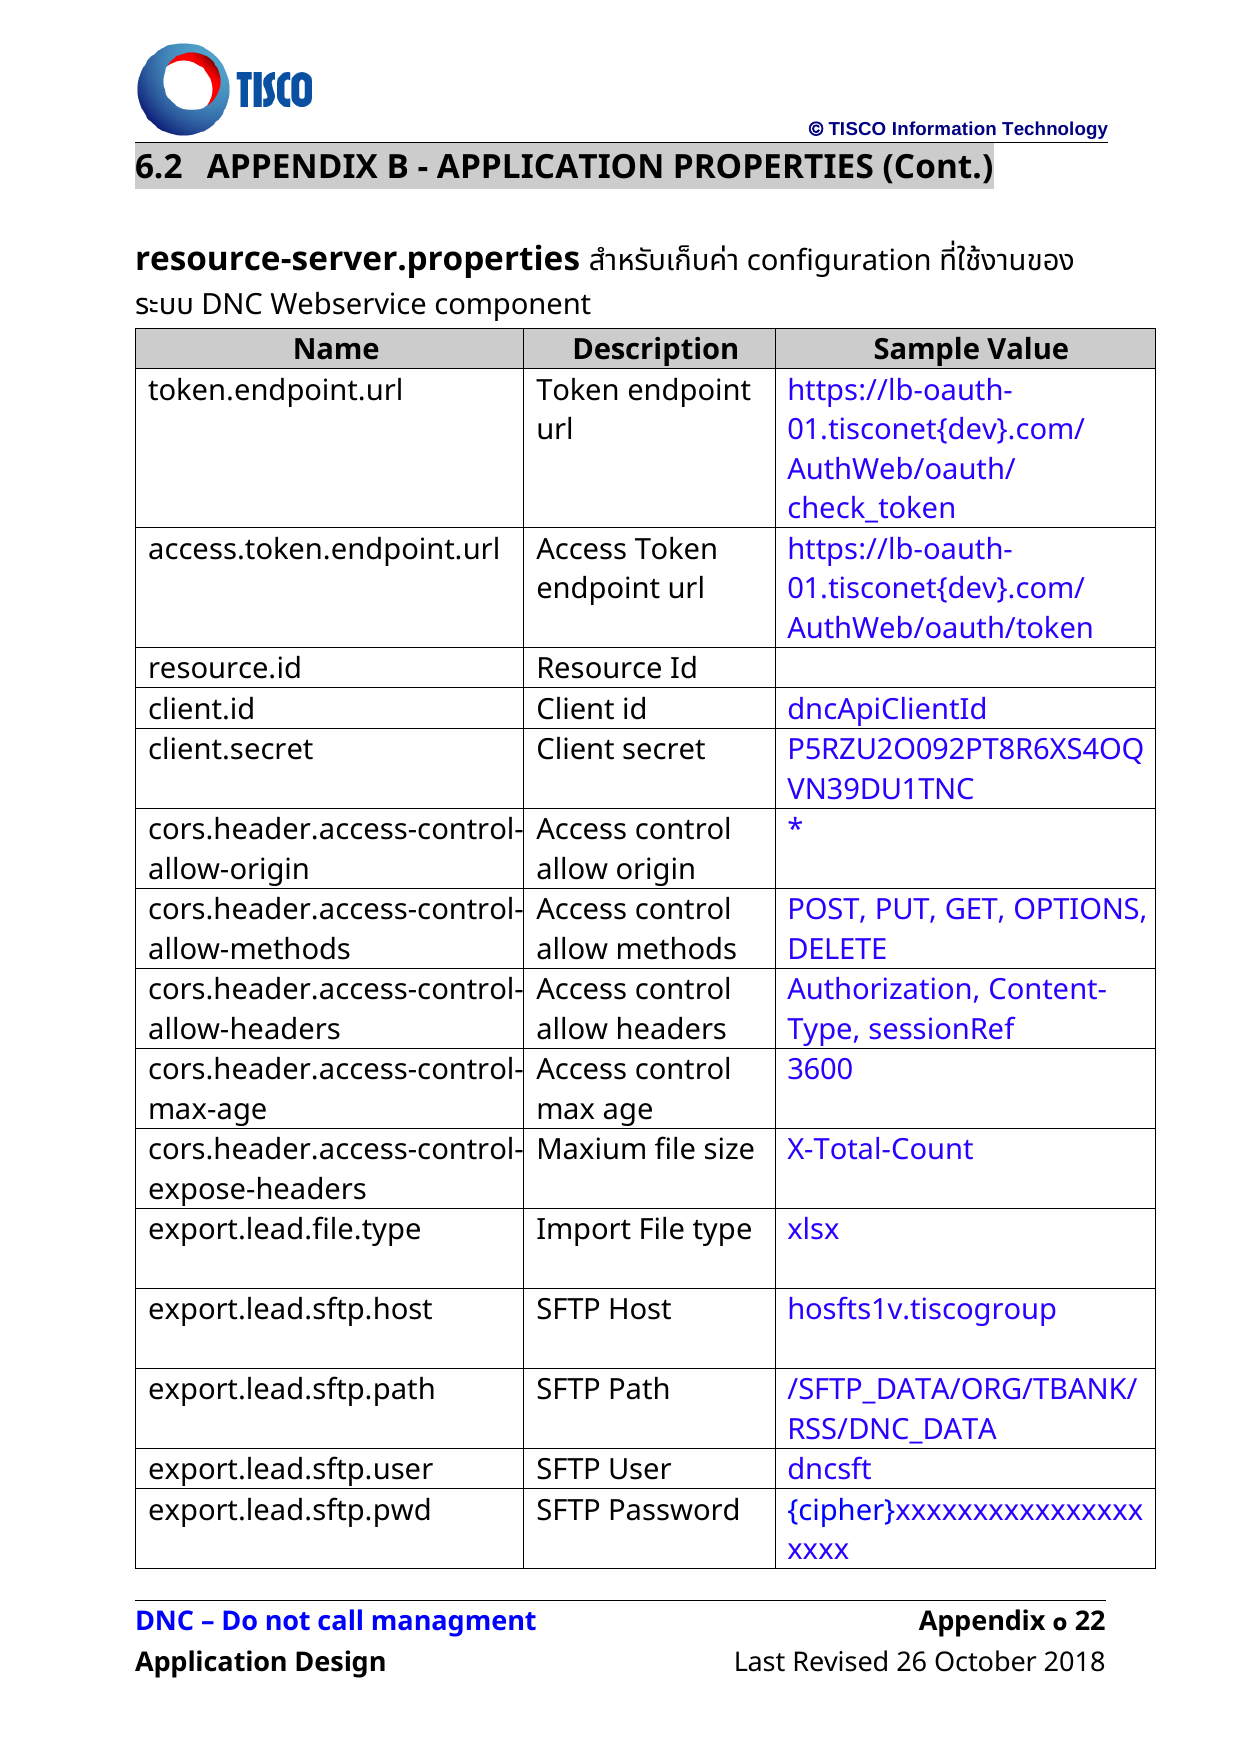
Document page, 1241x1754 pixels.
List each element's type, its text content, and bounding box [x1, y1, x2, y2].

table_cell cors.header.access-control-allow-methods [136, 889, 523, 968]
table_cell 3600 [776, 1049, 1155, 1128]
table_cell cors.header.access-control-allow-origin [136, 809, 523, 888]
table_cell POST, PUT, GET, OPTIONS, DELETE [776, 889, 1155, 968]
table_cell export.lead.sftp.host [136, 1289, 523, 1368]
table_cell Token endpoint url [524, 369, 775, 527]
table_cell cors.header.access-control-expose-headers [136, 1129, 523, 1208]
table_cell resource.id [136, 648, 523, 687]
table_cell export.lead.sftp.path [136, 1369, 523, 1448]
table_cell SFTP Path [524, 1369, 775, 1448]
table_cell https://lb-oauth-01.tisconet{dev}.com/AuthWeb/oauth/check_token [776, 369, 1155, 527]
table_cell cors.header.access-control-max-age [136, 1049, 523, 1128]
table_cell Access control allow methods [524, 889, 775, 968]
table_cell export.lead.file.type [136, 1209, 523, 1288]
table_cell Maxium file size [524, 1129, 775, 1208]
table_cell Access Token endpoint url [524, 528, 775, 647]
table_cell xlsx [776, 1209, 1155, 1288]
table_cell Access control allow origin [524, 809, 775, 888]
table_cell client.secret [136, 729, 523, 808]
text 6.2 APPENDIX B - APPLICATION PROPERTIES (Cont.) [135, 143, 1106, 189]
table_cell dncsft [776, 1449, 1155, 1488]
table_cell Client id [524, 688, 775, 728]
table_header Sample Value [776, 329, 1155, 368]
table_cell SFTP User [524, 1449, 775, 1488]
table_cell client.id [136, 688, 523, 728]
table_cell P5RZU2O092PT8R6XS4OQVN39DU1TNC [776, 729, 1155, 808]
table_header Description [524, 329, 775, 368]
table_cell /SFTP_DATA/ORG/TBANK/ RSS/DNC_DATA [776, 1369, 1155, 1448]
table_cell Authorization, Content-Type, sessionRef [776, 969, 1155, 1048]
table_cell https://lb-oauth-01.tisconet{dev}.com/AuthWeb/oauth/token [776, 528, 1155, 647]
table_cell {cipher}xxxxxxxxxxxxxxxxxxxx [776, 1489, 1155, 1568]
table_cell export.lead.sftp.user [136, 1449, 523, 1488]
table_cell Client secret [524, 729, 775, 808]
text resource-server.properties สำหรับเก็บค่า configuration ที่ใช้งานของระบบ DNC Webservice component [135, 235, 1106, 328]
table_cell * [776, 809, 1155, 888]
table_cell X-Total-Count [776, 1129, 1155, 1208]
table_cell hosfts1v.tiscogroup [776, 1289, 1155, 1368]
table_cell Access control max age [524, 1049, 775, 1128]
table_cell Import File type [524, 1209, 775, 1288]
table_cell token.endpoint.url [136, 369, 523, 527]
table_cell cors.header.access-control-allow-headers [136, 969, 523, 1048]
table_cell Resource Id [524, 648, 775, 687]
table_header Name [136, 329, 523, 368]
table_cell Access control allow headers [524, 969, 775, 1048]
table_cell export.lead.sftp.pwd [136, 1489, 523, 1568]
table_cell [776, 648, 1155, 687]
table_cell SFTP Password [524, 1489, 775, 1568]
table_cell SFTP Host [524, 1289, 775, 1368]
table_cell access.token.endpoint.url [136, 528, 523, 647]
table_cell dncApiClientId [776, 688, 1155, 728]
